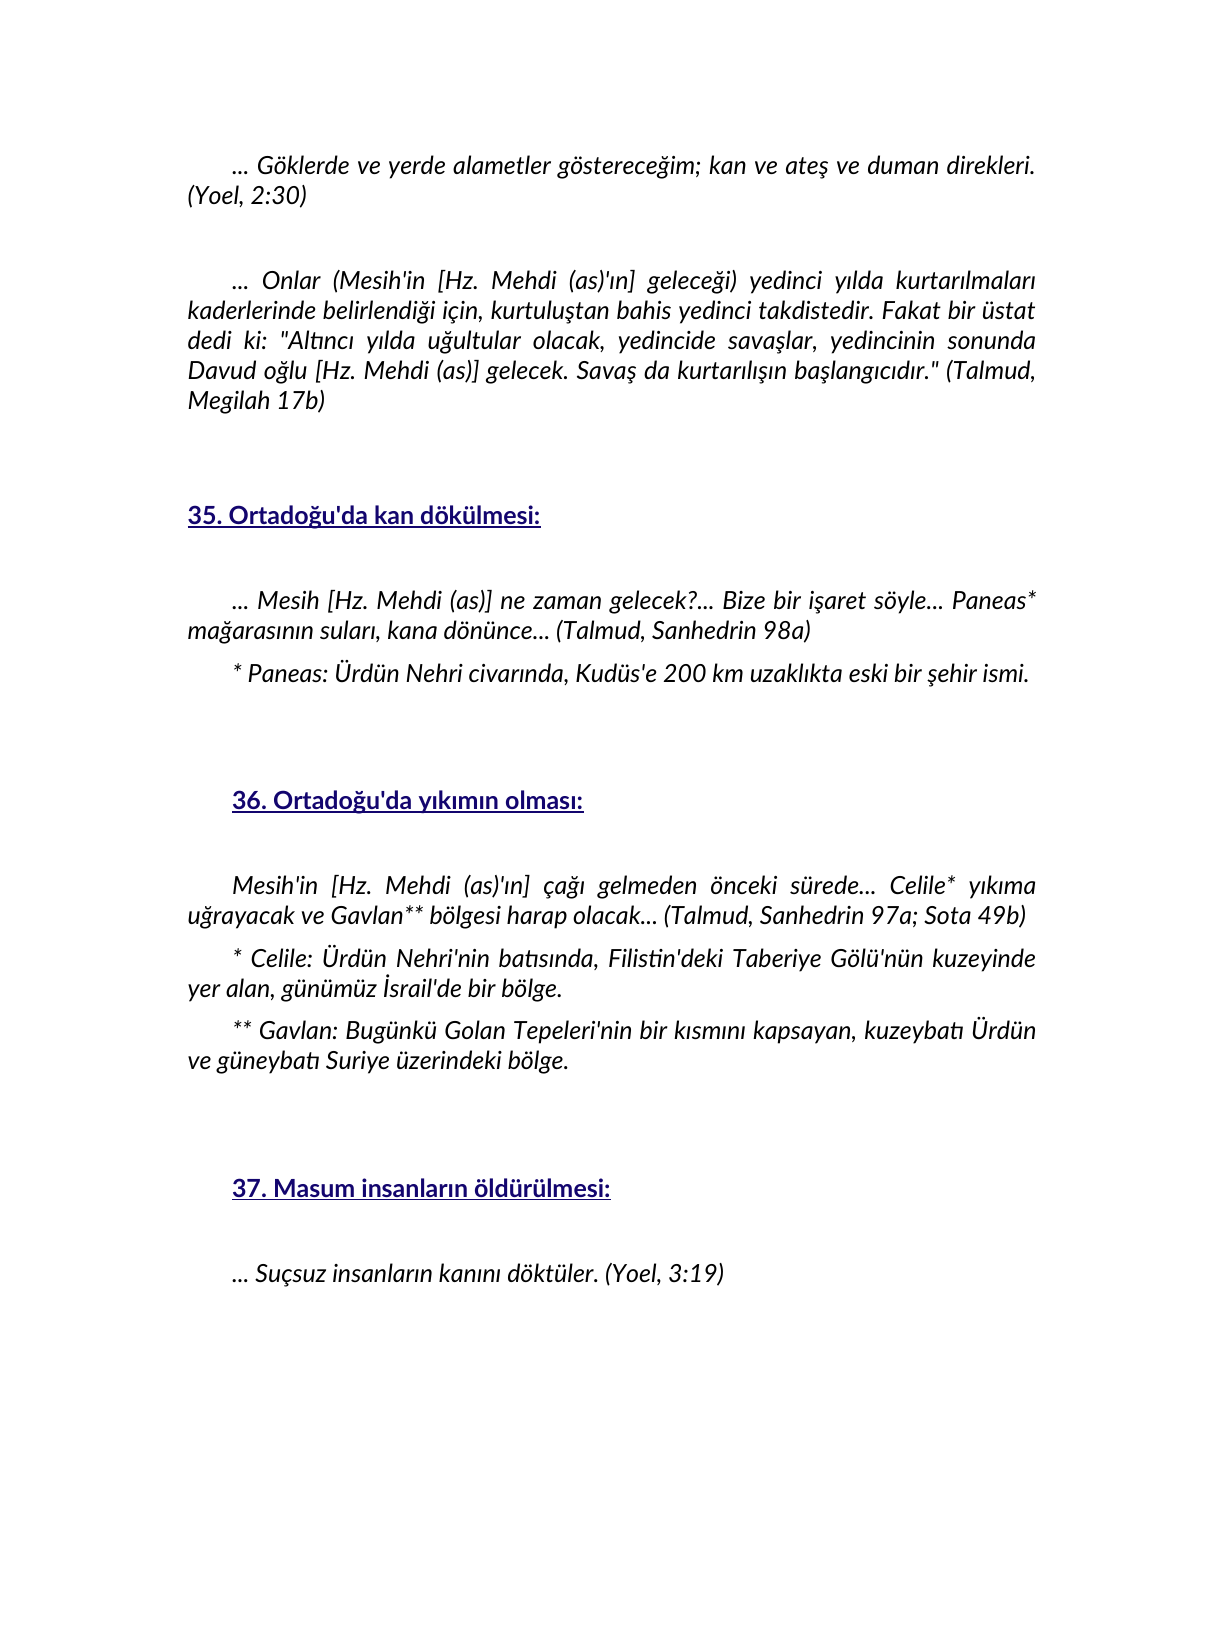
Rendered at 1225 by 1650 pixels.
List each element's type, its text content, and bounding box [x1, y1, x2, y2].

text * Celile: Ürdün Nehri'nin batısında, Filistin'deki Taberiye Gölü'nün kuzeyinde yer alan, günümüz İsrail'de bir bölge. [187, 942, 1037, 1002]
text Mesih'in [Hz. Mehdi (as)'ın] çağı gelmeden önceki sürede... Celile* yıkıma uğrayacak ve Gavlan** bölgesi harap olacak... (Talmud, Sanhedrin 97a; Sota 49b) [187, 870, 1037, 930]
text ** Gavlan: Bugünkü Golan Tepeleri'nin bir kısmını kapsayan, kuzeybatı Ürdün ve güneybatı Suriye üzerindeki bölge. [187, 1015, 1037, 1075]
text ... Suçsuz insanların kanını döktüler. (Yoel, 3:19) [187, 1257, 1037, 1287]
text ... Onlar (Mesih'in [Hz. Mehdi (as)'ın] geleceği) yedinci yılda kurtarılmaları kaderlerinde belirlendiği için, kurtuluştan bahis yedinci takdistedir. Fakat bir üstat dedi ki: "Altıncı yılda uğultular olacak, yedincide savaşlar, yedincinin sonunda Davud oğlu [Hz. Mehdi (as)] gelecek. Savaş da kurtarılışın başlangıcıdır." (Talmud, Megilah 17b) [187, 265, 1037, 415]
text 36. Ortadoğu'da yıkımın olması: [187, 785, 1037, 815]
text 37. Masum insanların öldürülmesi: [187, 1172, 1037, 1202]
text ... Mesih [Hz. Mehdi (as)] ne zaman gelecek?... Bize bir işaret söyle... Paneas* mağarasının suları, kana dönünce... (Talmud, Sanhedrin 98a) [187, 585, 1037, 645]
text 35. Ortadoğu'da kan dökülmesi: [187, 470, 1037, 530]
text * Paneas: Ürdün Nehri civarında, Kudüs'e 200 km uzaklıkta eski bir şehir ismi. [187, 657, 1037, 687]
text ... Göklerde ve yerde alametler göstereceğim; kan ve ateş ve duman direkleri. (Yoel, 2:30) [187, 150, 1037, 210]
